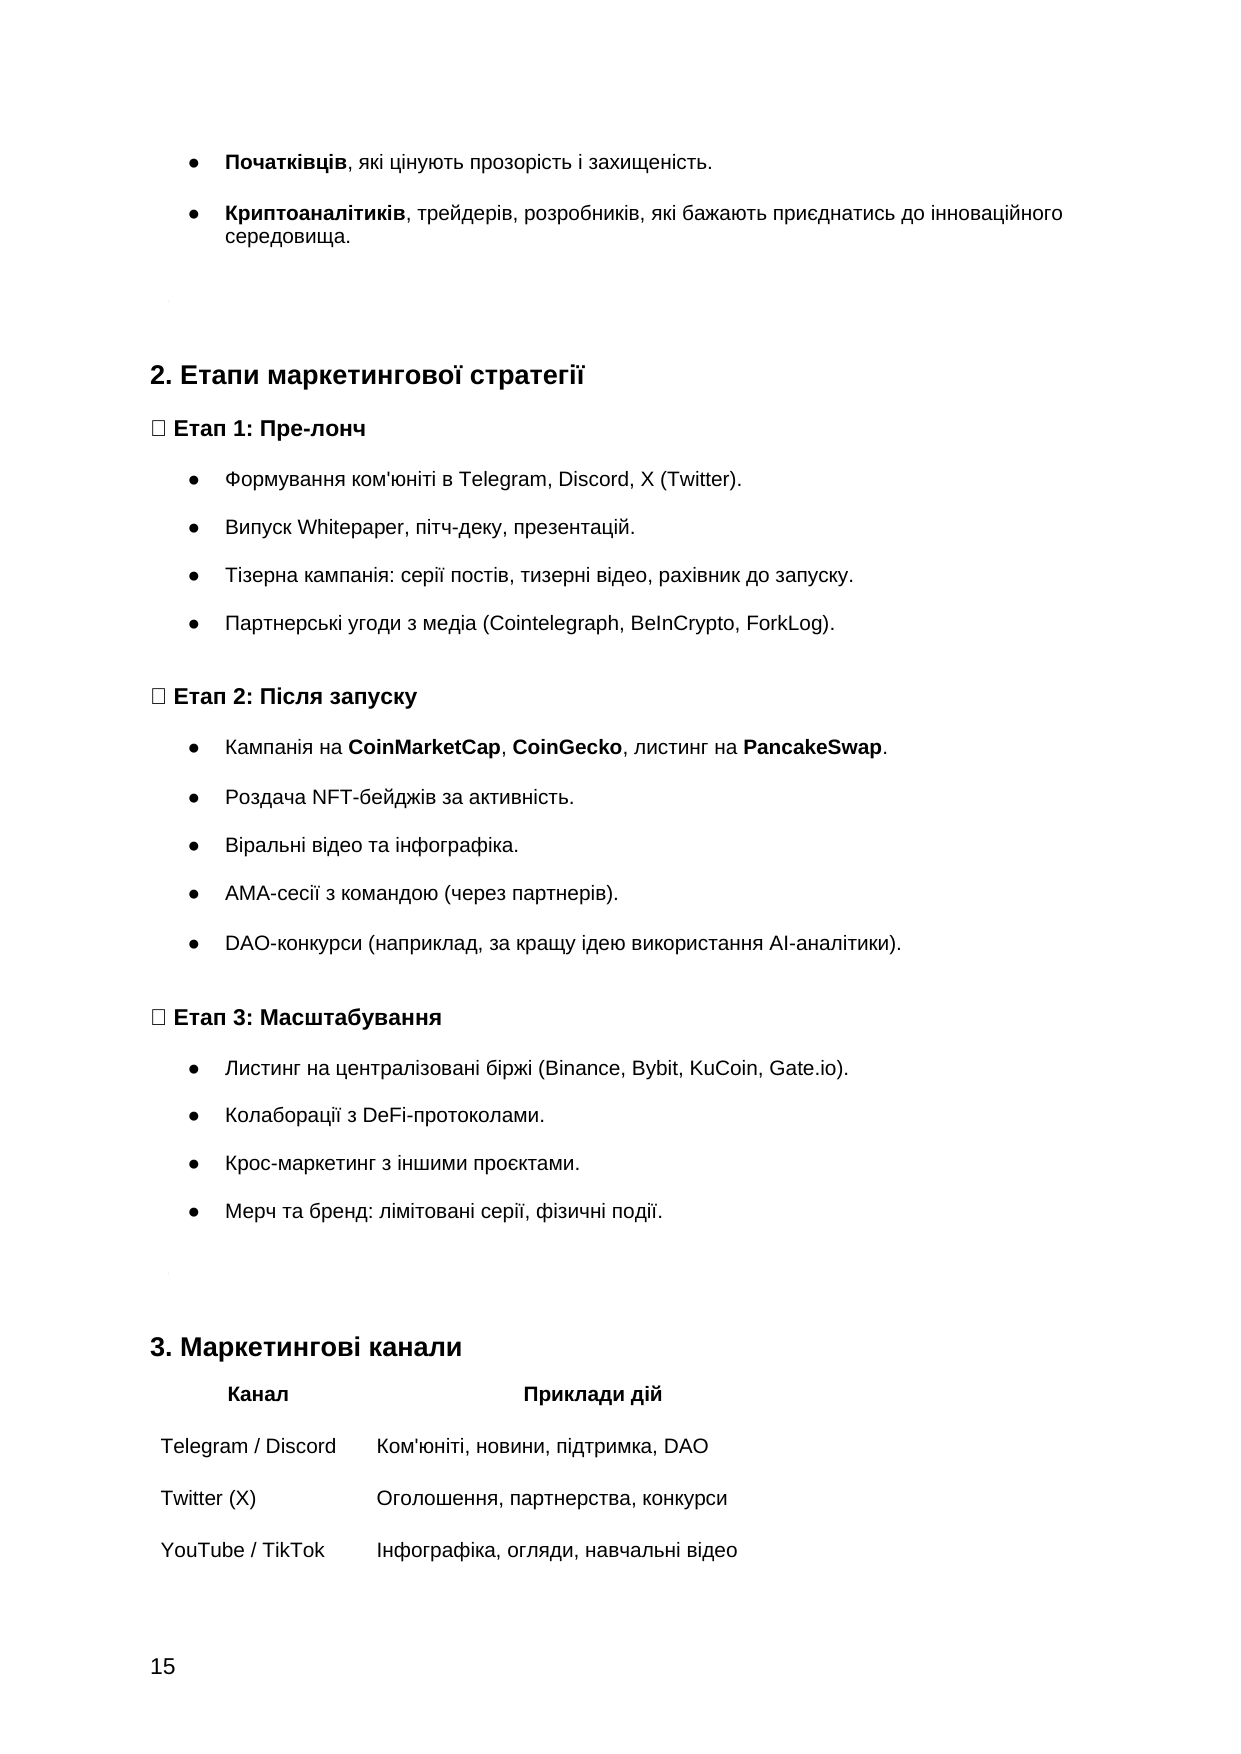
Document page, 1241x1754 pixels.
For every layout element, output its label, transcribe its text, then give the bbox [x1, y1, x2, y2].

table_cell Оголошення, партнерства, конкурси [366, 1475, 820, 1527]
list Віральні відео та інфографіка. [187, 833, 1090, 881]
list Тізерна кампанія: серії постів, тизерні відео, рахівник до запуску. [187, 562, 1090, 610]
table_cell Twitter (X) [150, 1475, 366, 1527]
list Роздача NFT-бейджів за активність. [187, 785, 1090, 833]
subtitle 2. Етапи маркетингової стратегії [150, 359, 1090, 390]
table_cell YouTube / TikTok [150, 1527, 366, 1579]
list AMA-сесії з командою (через партнерів). [187, 881, 1090, 931]
list Партнерські угоди з медіа (Cointelegraph, BeInCrypto, ForkLog). [187, 610, 1090, 658]
list Формування ком'юніті в Telegram, Discord, X (Twitter). [187, 467, 1090, 514]
list Мерч та бренд: лімітовані серії, фізичні події. [187, 1199, 1090, 1247]
list Криптоаналітиків, трейдерів, розробників, які бажають приєднатись до інноваційного середовища. [187, 200, 1090, 274]
table_cell Ком'юніті, новини, підтримка, DAO [366, 1423, 820, 1475]
table_cell Інфографіка, огляди, навчальні відео [366, 1527, 820, 1579]
list Випуск Whitepaper, пітч-деку, презентацій. [187, 514, 1090, 562]
table_cell Telegram / Discord [150, 1423, 366, 1475]
list Крос-маркетинг з іншими проєктами. [187, 1151, 1090, 1199]
list Початківців, які цінують прозорість і захищеність. [187, 150, 1090, 200]
list Колаборації з DeFi-протоколами. [187, 1103, 1090, 1151]
table_header Канал [150, 1371, 366, 1423]
list DAO-конкурси (наприклад, за кращу ідею використання AI-аналітики). [187, 931, 1090, 979]
table_header Приклади дій [366, 1371, 820, 1423]
list Кампанія на CoinMarketCap, CoinGecko, листинг на PancakeSwap. [187, 734, 1090, 785]
subtitle 📌 Етап 1: Пре-лонч [150, 415, 1090, 442]
subtitle 3. Маркетингові канали [150, 1331, 1090, 1363]
subtitle 📌 Етап 2: Після запуску [150, 683, 1090, 709]
subtitle 📌 Етап 3: Масштабування [150, 1004, 1090, 1030]
list Листинг на централізовані біржі (Binance, Bybit, KuCoin, Gate.io). [187, 1055, 1090, 1103]
